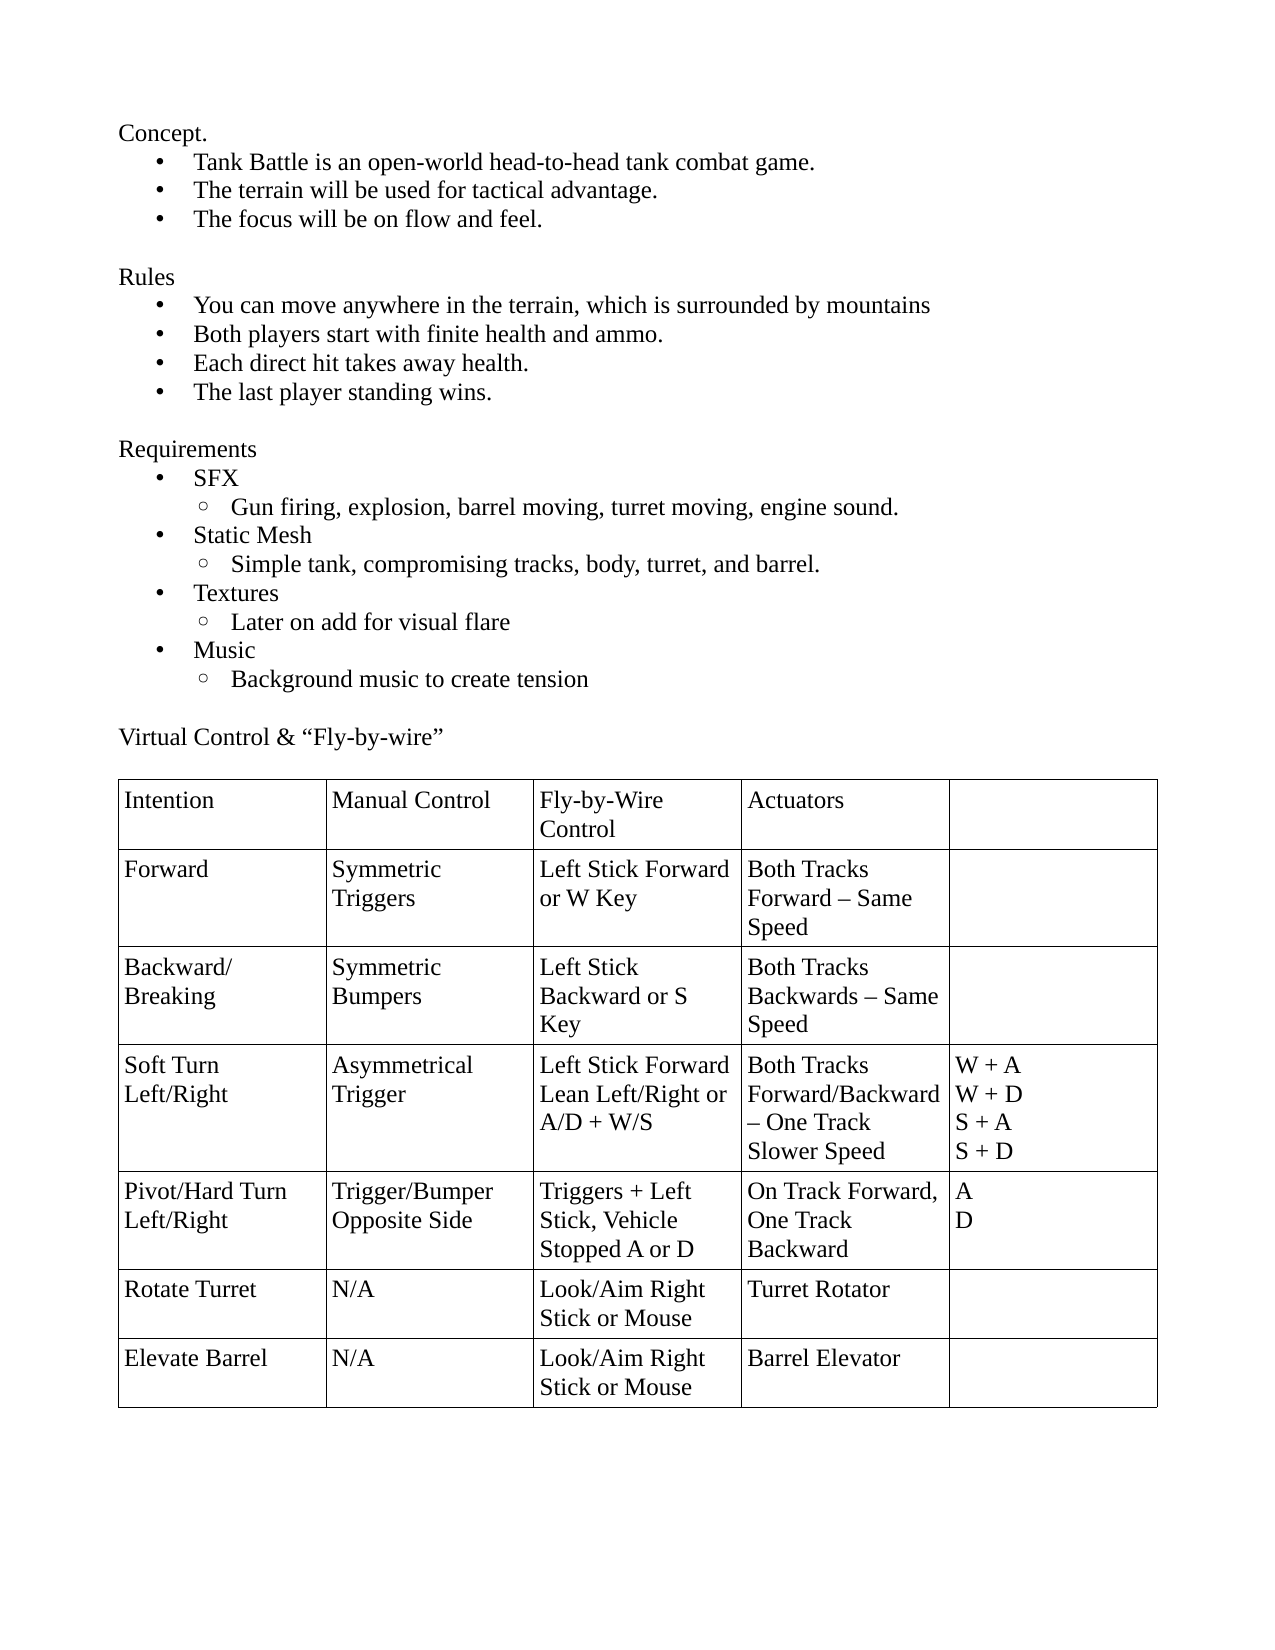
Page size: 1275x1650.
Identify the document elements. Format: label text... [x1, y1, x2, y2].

table_cell Look/Aim Right Stick or Mouse [534, 1270, 741, 1337]
table_cell [950, 1270, 1157, 1337]
list Each direct hit takes away health. [156, 348, 1157, 377]
list Textures [156, 578, 1157, 607]
table_header [950, 780, 1157, 848]
table_cell [950, 947, 1157, 1044]
list Both players start with finite health and ammo. [156, 319, 1157, 348]
list Static Mesh [156, 521, 1157, 549]
text Requirements [118, 434, 1157, 463]
table_cell [950, 1339, 1157, 1407]
table_header Actuators [742, 780, 949, 848]
list Simple tank, compromising tracks, body, turret, and barrel. [193, 549, 1157, 578]
table_cell Both Tracks Backwards – Same Speed [742, 947, 949, 1044]
list Music [156, 636, 1157, 664]
table_cell Triggers + Left Stick, Vehicle Stopped A or D [534, 1172, 741, 1268]
table_cell Left Stick Forward or W Key [534, 850, 741, 946]
table_cell Both Tracks Forward/Backward – One Track Slower Speed [742, 1045, 949, 1171]
table_cell Elevate Barrel [119, 1339, 326, 1407]
list The terrain will be used for tactical advantage. [156, 176, 1157, 204]
table_cell Pivot/Hard Turn Left/Right [119, 1172, 326, 1268]
list SFX [156, 463, 1157, 492]
list The focus will be on flow and feel. [156, 204, 1157, 233]
list Later on add for visual flare [193, 607, 1157, 636]
table_cell Rotate Turret [119, 1270, 326, 1337]
list You can move anywhere in the terrain, which is surrounded by mountains [156, 291, 1157, 319]
table_header Manual Control [327, 780, 533, 848]
list The last player standing wins. [156, 377, 1157, 406]
table_cell Trigger/Bumper Opposite Side [327, 1172, 533, 1268]
table_cell Symmetric Bumpers [327, 947, 533, 1044]
table_cell Both Tracks Forward – Same Speed [742, 850, 949, 946]
text Virtual Control & “Fly-by-wire” [118, 722, 1157, 751]
text Rules [118, 262, 1157, 291]
table_cell Turret Rotator [742, 1270, 949, 1337]
table_cell Symmetric Triggers [327, 850, 533, 946]
list Background music to create tension [193, 664, 1157, 693]
table_cell Backward/Breaking [119, 947, 326, 1044]
table_cell [950, 850, 1157, 946]
text Concept. [118, 118, 1157, 147]
table_cell N/A [327, 1339, 533, 1407]
table_cell Forward [119, 850, 326, 946]
table_header Fly-by-Wire Control [534, 780, 741, 848]
table_cell Soft Turn Left/Right [119, 1045, 326, 1171]
table_cell N/A [327, 1270, 533, 1337]
table_cell A D [950, 1172, 1157, 1268]
table_cell Look/Aim Right Stick or Mouse [534, 1339, 741, 1407]
table_cell Asymmetrical Trigger [327, 1045, 533, 1171]
list Tank Battle is an open-world head-to-head tank combat game. [156, 147, 1157, 176]
table_cell Left Stick Backward or S Key [534, 947, 741, 1044]
table_cell Barrel Elevator [742, 1339, 949, 1407]
table_cell Left Stick Forward Lean Left/Right or A/D + W/S [534, 1045, 741, 1171]
table_cell W + A W + D S + A S + D [950, 1045, 1157, 1171]
list Gun firing, explosion, barrel moving, turret moving, engine sound. [193, 492, 1157, 521]
table_cell On Track Forward, One Track Backward [742, 1172, 949, 1268]
table_header Intention [119, 780, 326, 848]
